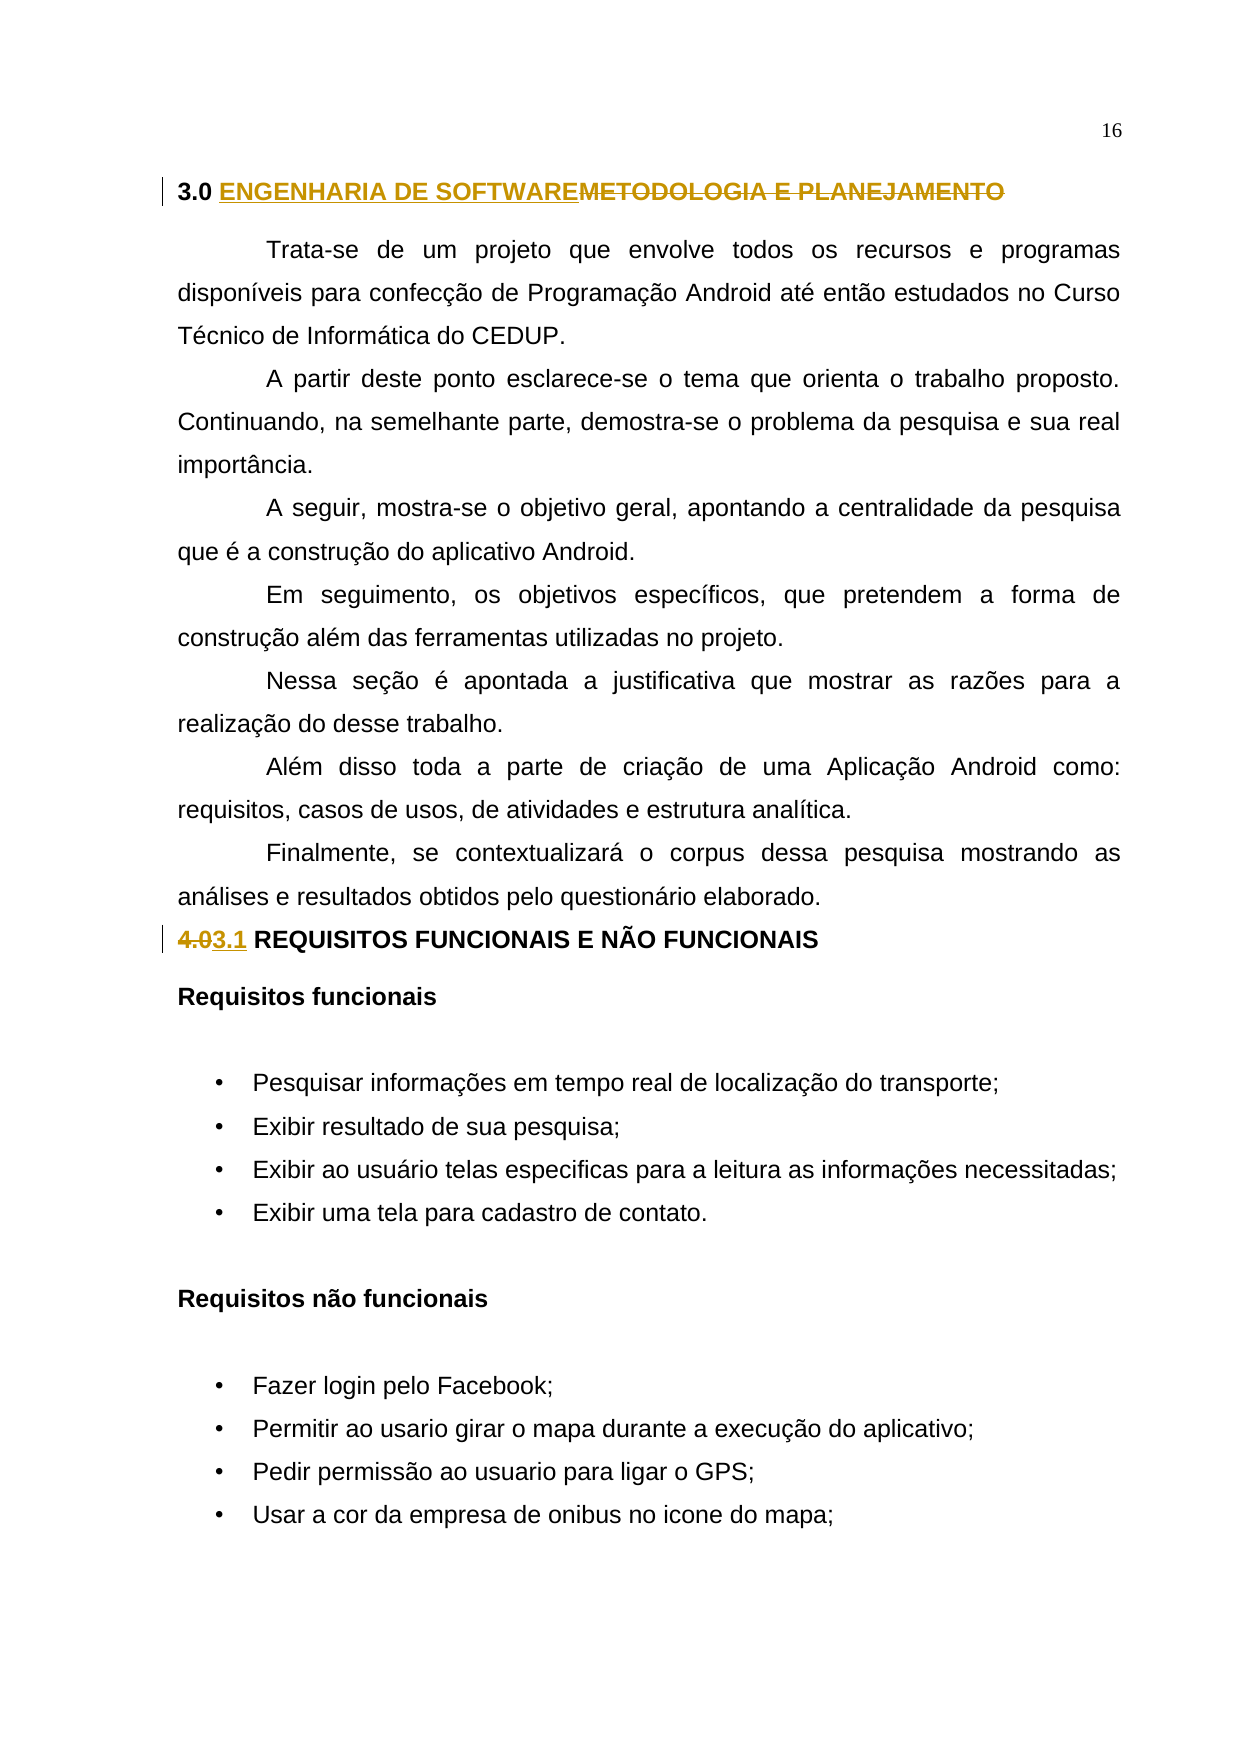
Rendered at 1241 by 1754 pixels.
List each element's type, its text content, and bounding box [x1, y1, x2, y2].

text Em seguimento, os objetivos específicos, que pretendem a forma de construção além das ferramentas utilizadas no projeto. [177, 580, 1122, 652]
list Exibir resultado de sua pesquisa; [215, 1112, 1122, 1141]
list Exibir ao usuário telas especificas para a leitura as informações necessitadas; [215, 1155, 1122, 1184]
list Exibir uma tela para cadastro de contato. [215, 1198, 1122, 1227]
subtitle 3.0 ENGENHARIA DE SOFTWARE [177, 177, 1122, 206]
text Requisitos funcionais [177, 982, 1122, 1011]
list Usar a cor da empresa de onibus no icone do mapa; [215, 1500, 1122, 1529]
text Trata-se de um projeto que envolve todos os recursos e programas disponíveis para confecção de Programação Android até então estudados no Curso Técnico de Informática do CEDUP. [177, 235, 1122, 350]
list Pesquisar informações em tempo real de localização do transporte; [215, 1068, 1122, 1097]
text A partir deste ponto esclarece-se o tema que orienta o trabalho proposto. Continuando, na semelhante parte, demostra-se o problema da pesquisa e sua real importância. [177, 364, 1122, 479]
text Nessa seção é apontada a justificativa que mostrar as razões para a realização do desse trabalho. [177, 666, 1122, 738]
subtitle 3.1 REQUISITOS FUNCIONAIS E NÃO FUNCIONAIS [177, 925, 1122, 953]
text Requisitos não funcionais [177, 1284, 1122, 1313]
list Pedir permissão ao usuario para ligar o GPS; [215, 1457, 1122, 1486]
list Permitir ao usario girar o mapa durante a execução do aplicativo; [215, 1414, 1122, 1443]
text Finalmente, se contextualizará o corpus dessa pesquisa mostrando as análises e resultados obtidos pelo questionário elaborado. [177, 838, 1122, 910]
text A seguir, mostra-se o objetivo geral, apontando a centralidade da pesquisa que é a construção do aplicativo Android. [177, 493, 1122, 565]
text Além disso toda a parte de criação de uma Aplicação Android como: requisitos, casos de usos, de atividades e estrutura analítica. [177, 752, 1122, 824]
list Fazer login pelo Facebook; [215, 1371, 1122, 1399]
